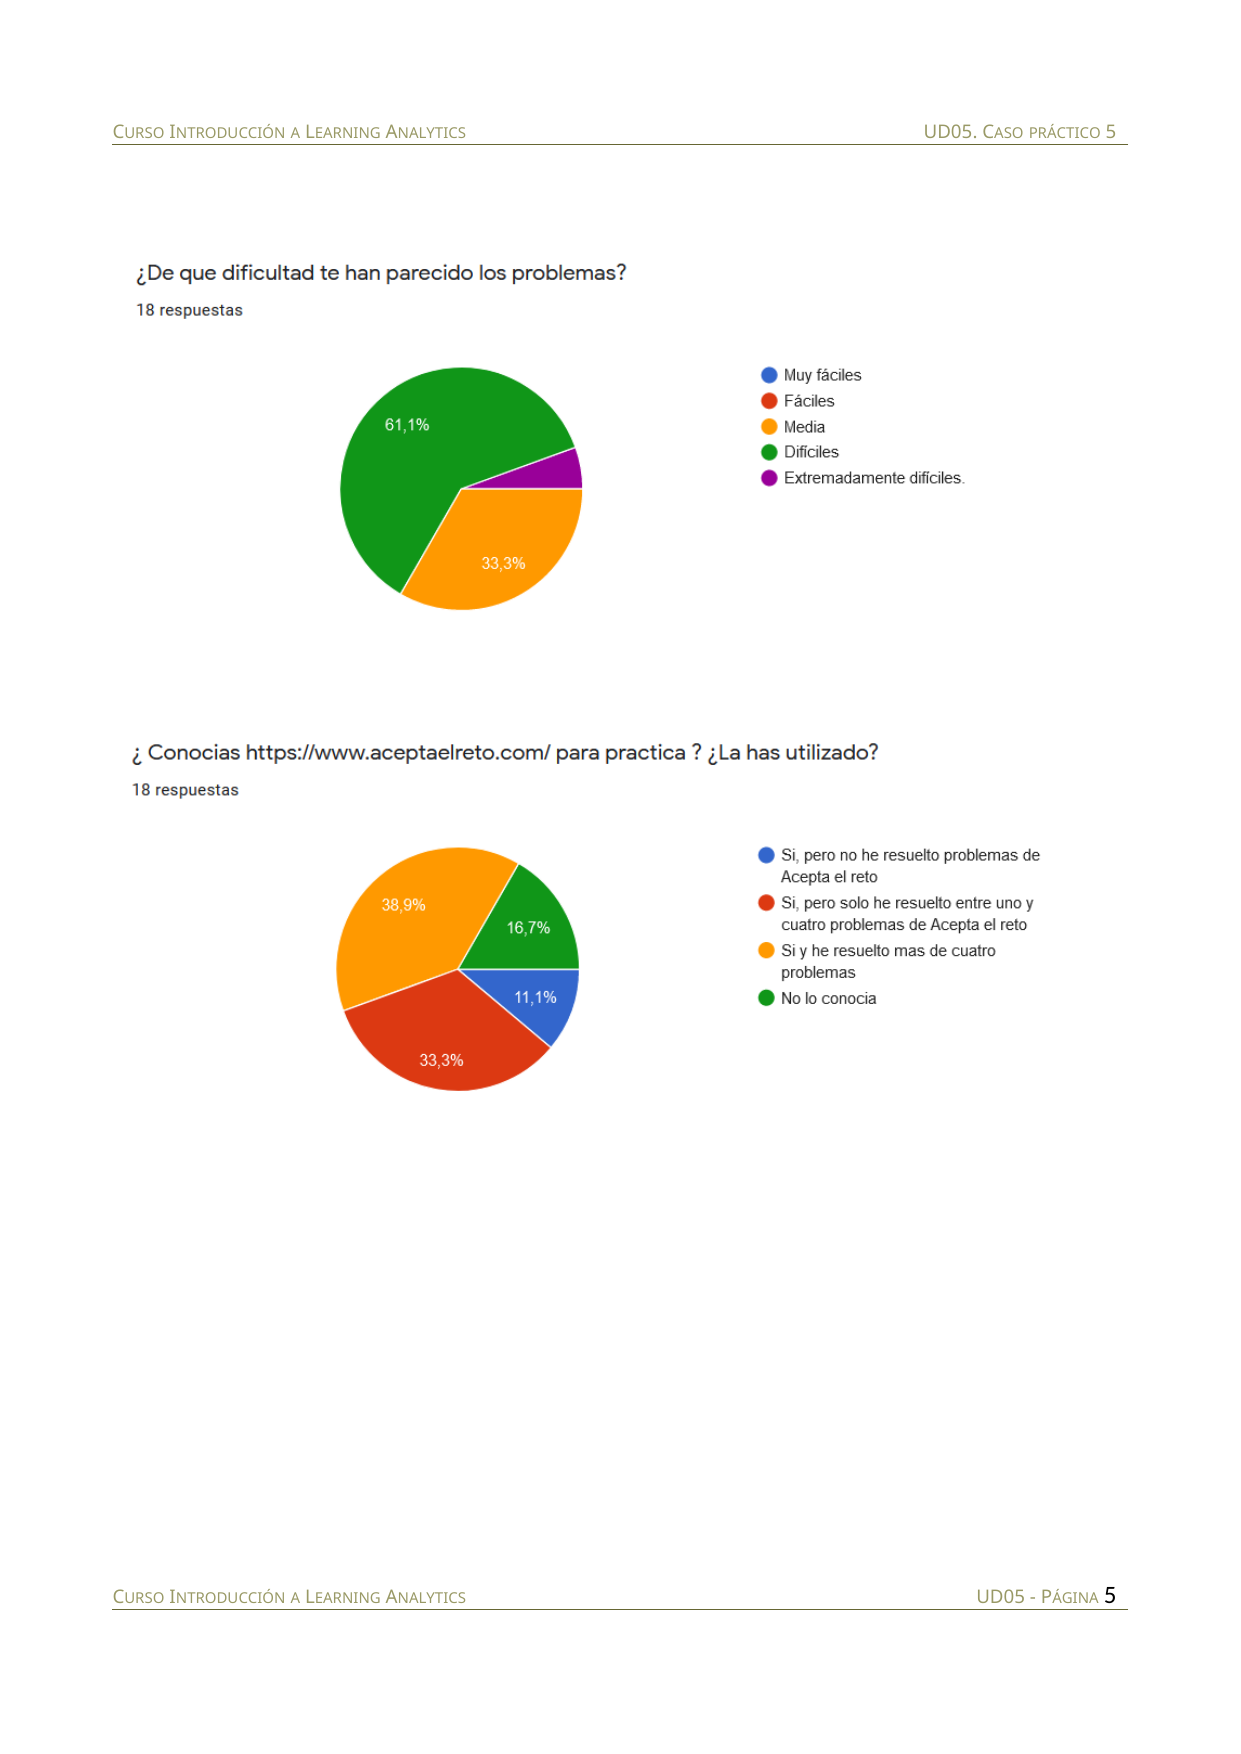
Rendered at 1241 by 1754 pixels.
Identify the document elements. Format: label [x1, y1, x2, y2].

picture [112, 243, 1128, 648]
picture [112, 727, 1128, 1130]
